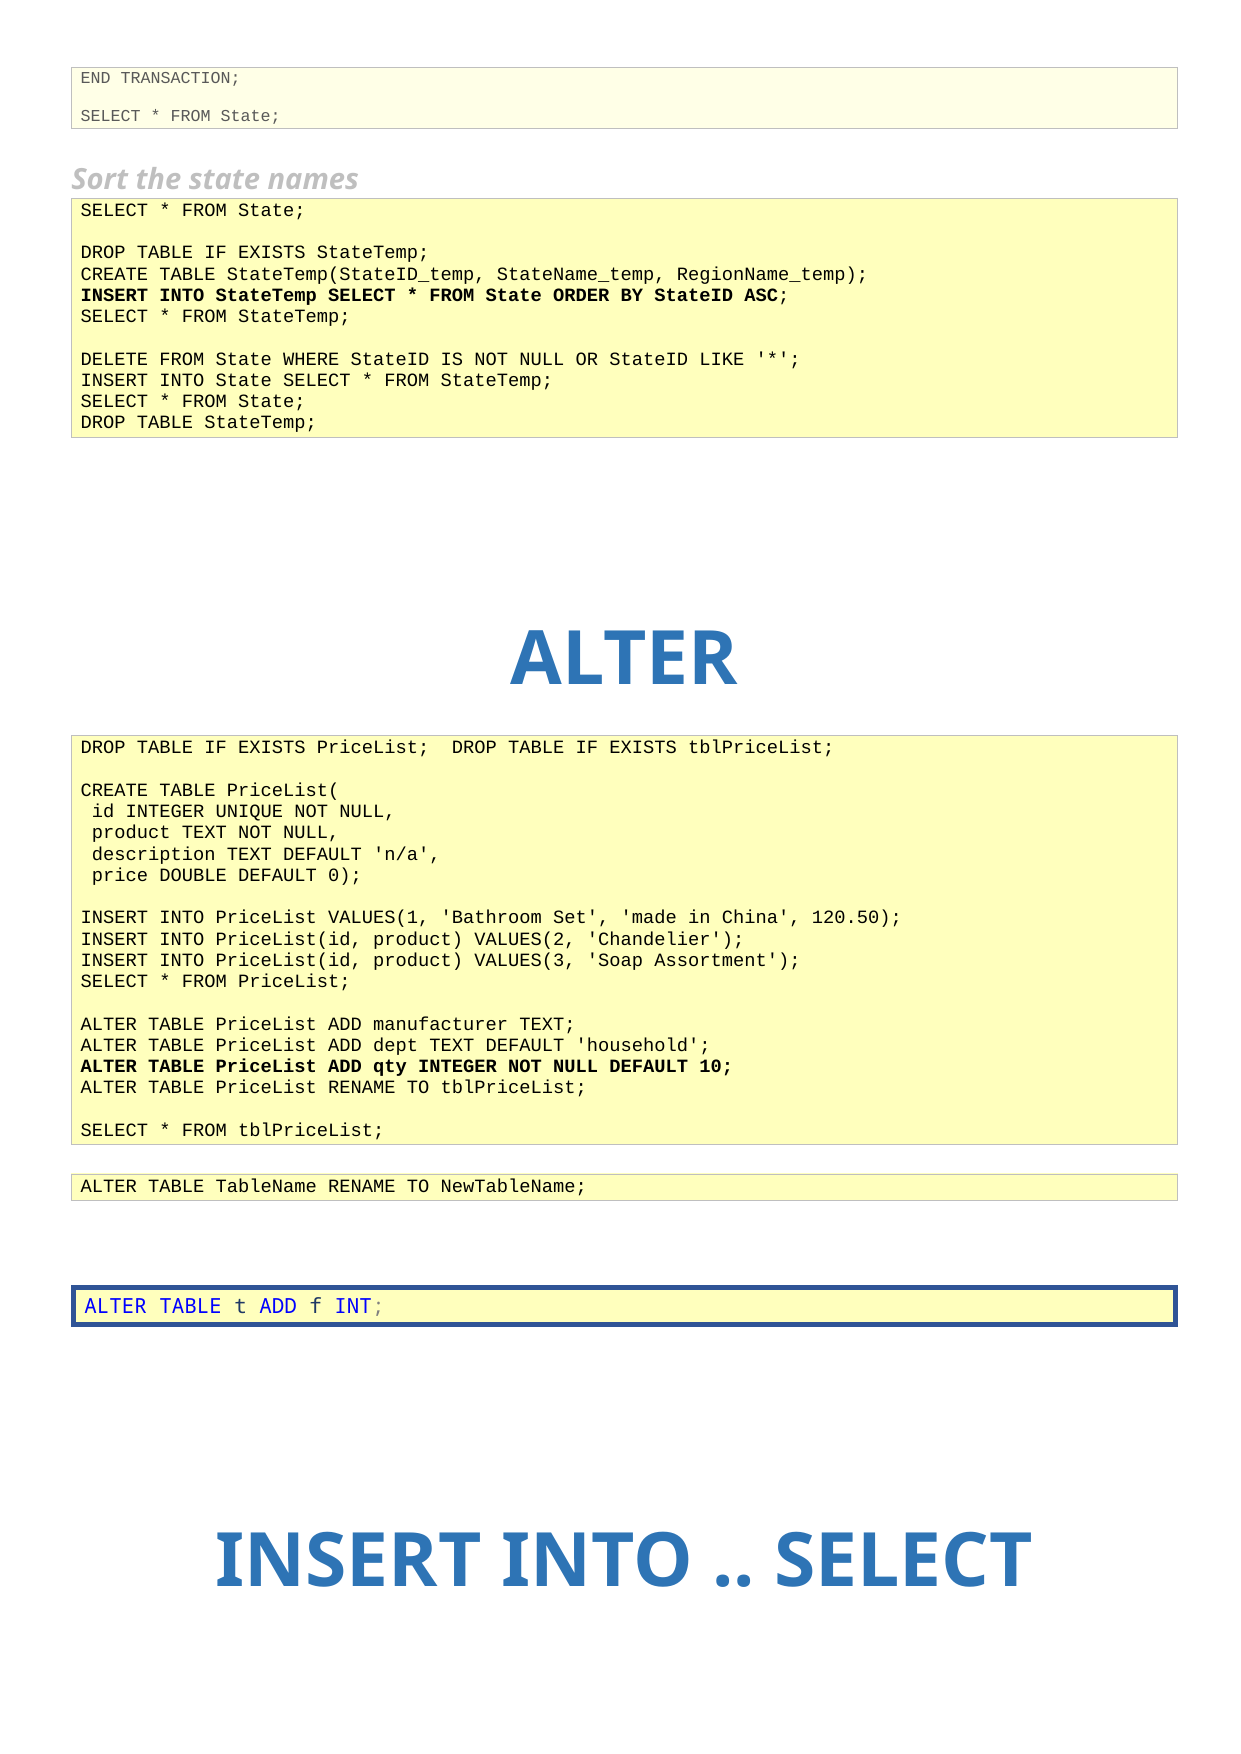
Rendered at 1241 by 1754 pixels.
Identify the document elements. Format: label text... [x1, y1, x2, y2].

text ALTER TABLE PriceList RENAME TO tblPriceList; [72, 1075, 1177, 1096]
text product TEXT NOT NULL, [72, 820, 1177, 841]
text SELECT * FROM State; [72, 104, 1177, 128]
subtitle INSERT INTO .. SELECT [71, 1506, 1178, 1608]
text ALTER TABLE t ADD f INT; [76, 1290, 1173, 1322]
text ALTER TABLE PriceList ADD qty INTEGER NOT NULL DEFAULT 10; [72, 1054, 1177, 1075]
text SELECT * FROM PriceList; [72, 969, 1177, 990]
text Sort the state names [71, 158, 1178, 198]
text SELECT * FROM StateTemp; [72, 304, 1177, 325]
text INSERT INTO PriceList(id, product) VALUES(3, 'Soap Assortment'); [72, 948, 1177, 969]
text SELECT * FROM tblPriceList; [72, 1118, 1177, 1144]
text ALTER TABLE PriceList ADD dept TEXT DEFAULT 'household'; [72, 1033, 1177, 1054]
text SELECT * FROM State; [72, 389, 1177, 410]
text price DOUBLE DEFAULT 0); [72, 863, 1177, 884]
text DROP TABLE StateTemp; [72, 410, 1177, 437]
text DELETE FROM State WHERE StateID IS NOT NULL OR StateID LIKE '*'; [72, 346, 1177, 368]
text INSERT INTO State SELECT * FROM StateTemp; [72, 368, 1177, 389]
subtitle ALTER [71, 604, 1178, 706]
text description TEXT DEFAULT 'n/a', [72, 841, 1177, 863]
text SELECT * FROM State; [72, 199, 1177, 219]
text DROP TABLE IF EXISTS StateTemp; [72, 240, 1177, 261]
text CREATE TABLE StateTemp(StateID_temp, StateName_temp, RegionName_temp); [72, 261, 1177, 283]
text INSERT INTO PriceList(id, product) VALUES(2, 'Chandelier'); [72, 926, 1177, 948]
text INSERT INTO StateTemp SELECT * FROM State ORDER BY StateID ASC; [72, 283, 1177, 304]
text id INTEGER UNIQUE NOT NULL, [72, 799, 1177, 820]
text ALTER TABLE TableName RENAME TO NewTableName; [72, 1175, 1177, 1200]
text DROP TABLE IF EXISTS PriceList; DROP TABLE IF EXISTS tblPriceList; [72, 736, 1177, 756]
text INSERT INTO PriceList VALUES(1, 'Bathroom Set', 'made in China', 120.50); [72, 905, 1177, 926]
text ALTER TABLE PriceList ADD manufacturer TEXT; [72, 1011, 1177, 1033]
text CREATE TABLE PriceList( [72, 778, 1177, 799]
text END TRANSACTION; [72, 68, 1177, 86]
